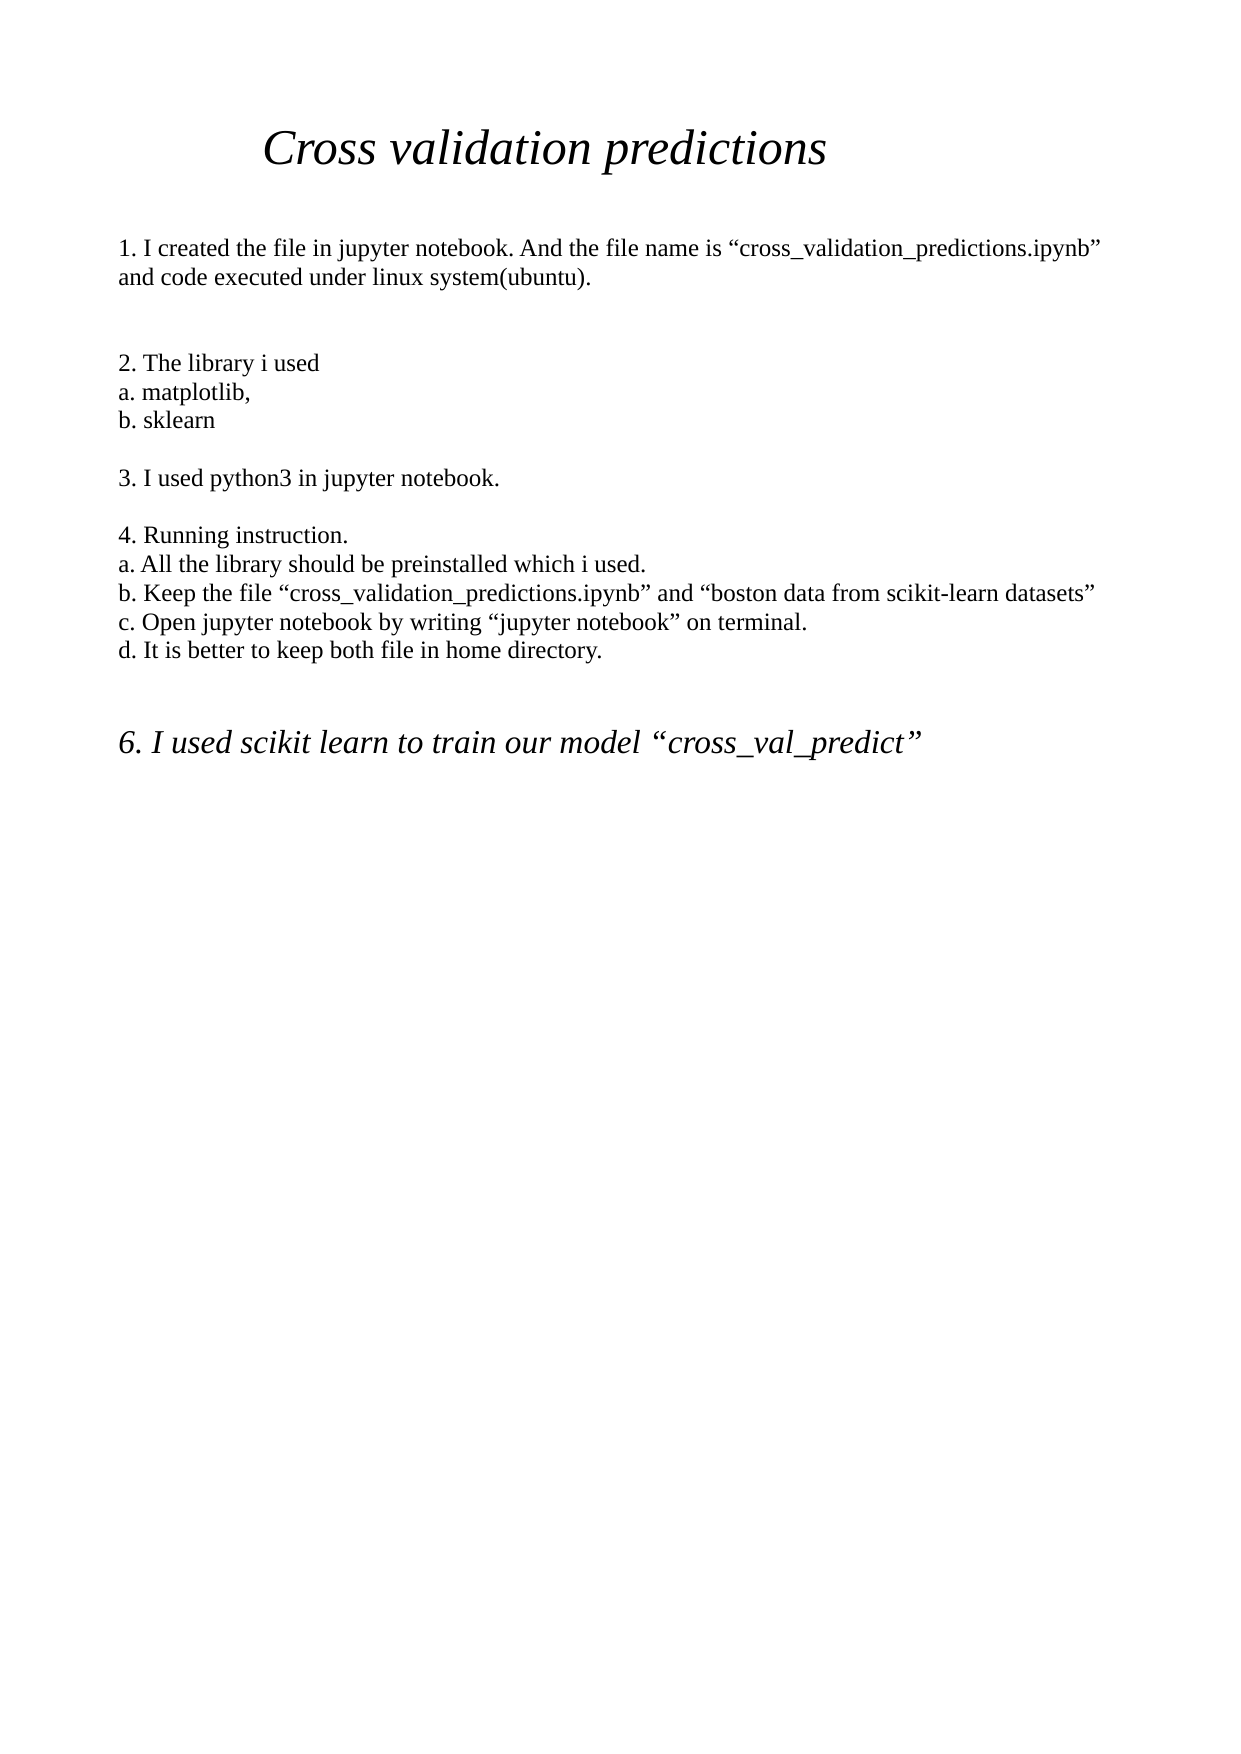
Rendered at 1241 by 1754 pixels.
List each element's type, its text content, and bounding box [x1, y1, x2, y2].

text Cross validation predictions [118, 118, 1122, 176]
text b. sklearn [118, 406, 1122, 434]
text b. Keep the file “cross_validation_predictions.ipynb” and “boston data from scikit-learn datasets” [118, 578, 1122, 607]
text d. It is better to keep both file in home directory. [118, 636, 1122, 664]
text 2. The library i used [118, 348, 1122, 377]
text 6. I used scikit learn to train our model “cross_val_predict” [118, 722, 1122, 760]
text a. All the library should be preinstalled which i used. [118, 549, 1122, 578]
text c. Open jupyter notebook by writing “jupyter notebook” on terminal. [118, 607, 1122, 636]
text 1. I created the file in jupyter notebook. And the file name is “cross_validation_predictions.ipynb” and code executed under linux system(ubuntu). [118, 233, 1122, 291]
text 3. I used python3 in jupyter notebook. [118, 463, 1122, 492]
text 4. Running instruction. [118, 521, 1122, 549]
text a. matplotlib, [118, 377, 1122, 406]
